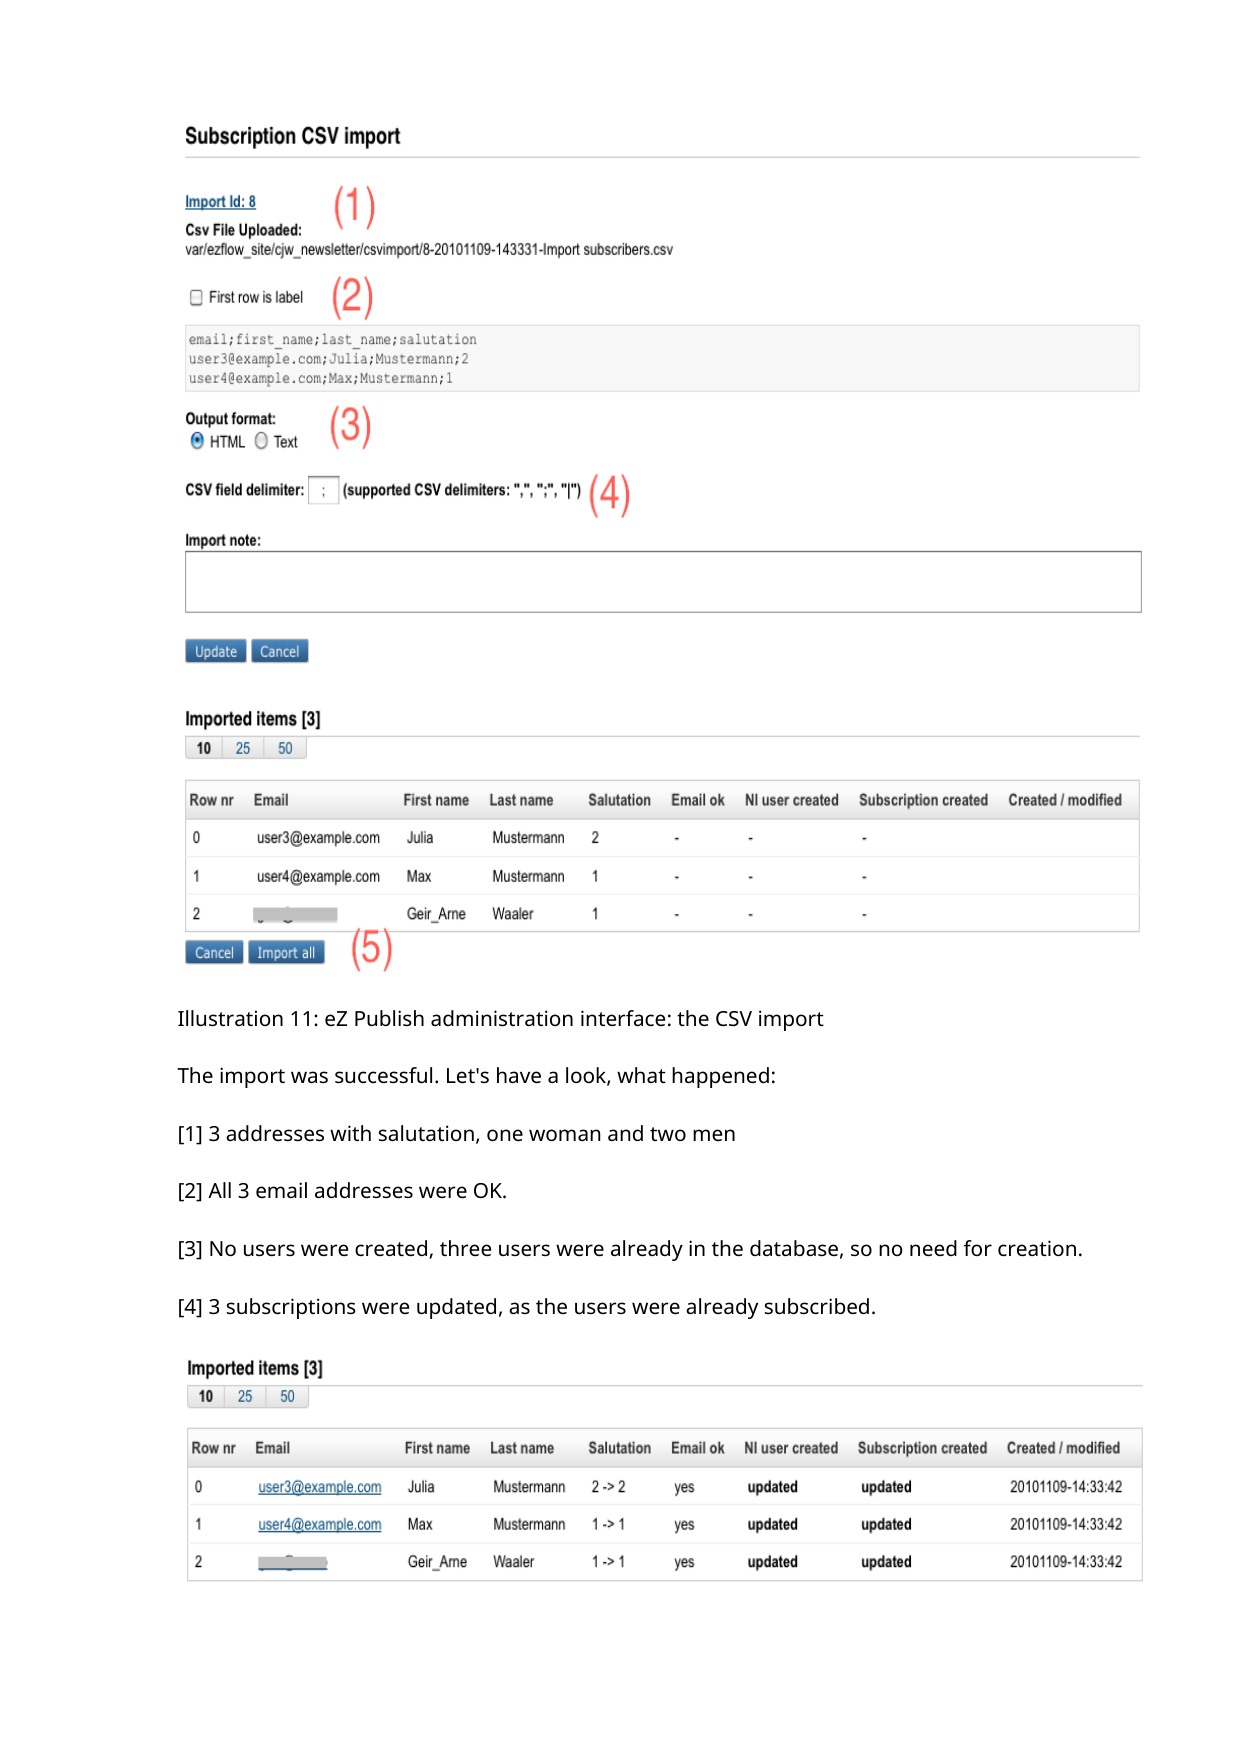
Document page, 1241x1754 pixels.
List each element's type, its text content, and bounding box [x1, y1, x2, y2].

picture [177, 118, 1152, 975]
text [2] All 3 email addresses were OK. [513, 1177, 1152, 1205]
text Illustration 11: eZ Publish administration interface: the CSV import [830, 1004, 1152, 1032]
picture [177, 1349, 1152, 1597]
text [4] 3 subscriptions were updated, as the users were already subscribed. [882, 1292, 1152, 1320]
text [1] 3 addresses with salutation, one woman and two men [742, 1119, 1152, 1147]
text The import was successful. Let's have a look, what happened: [782, 1061, 1152, 1090]
